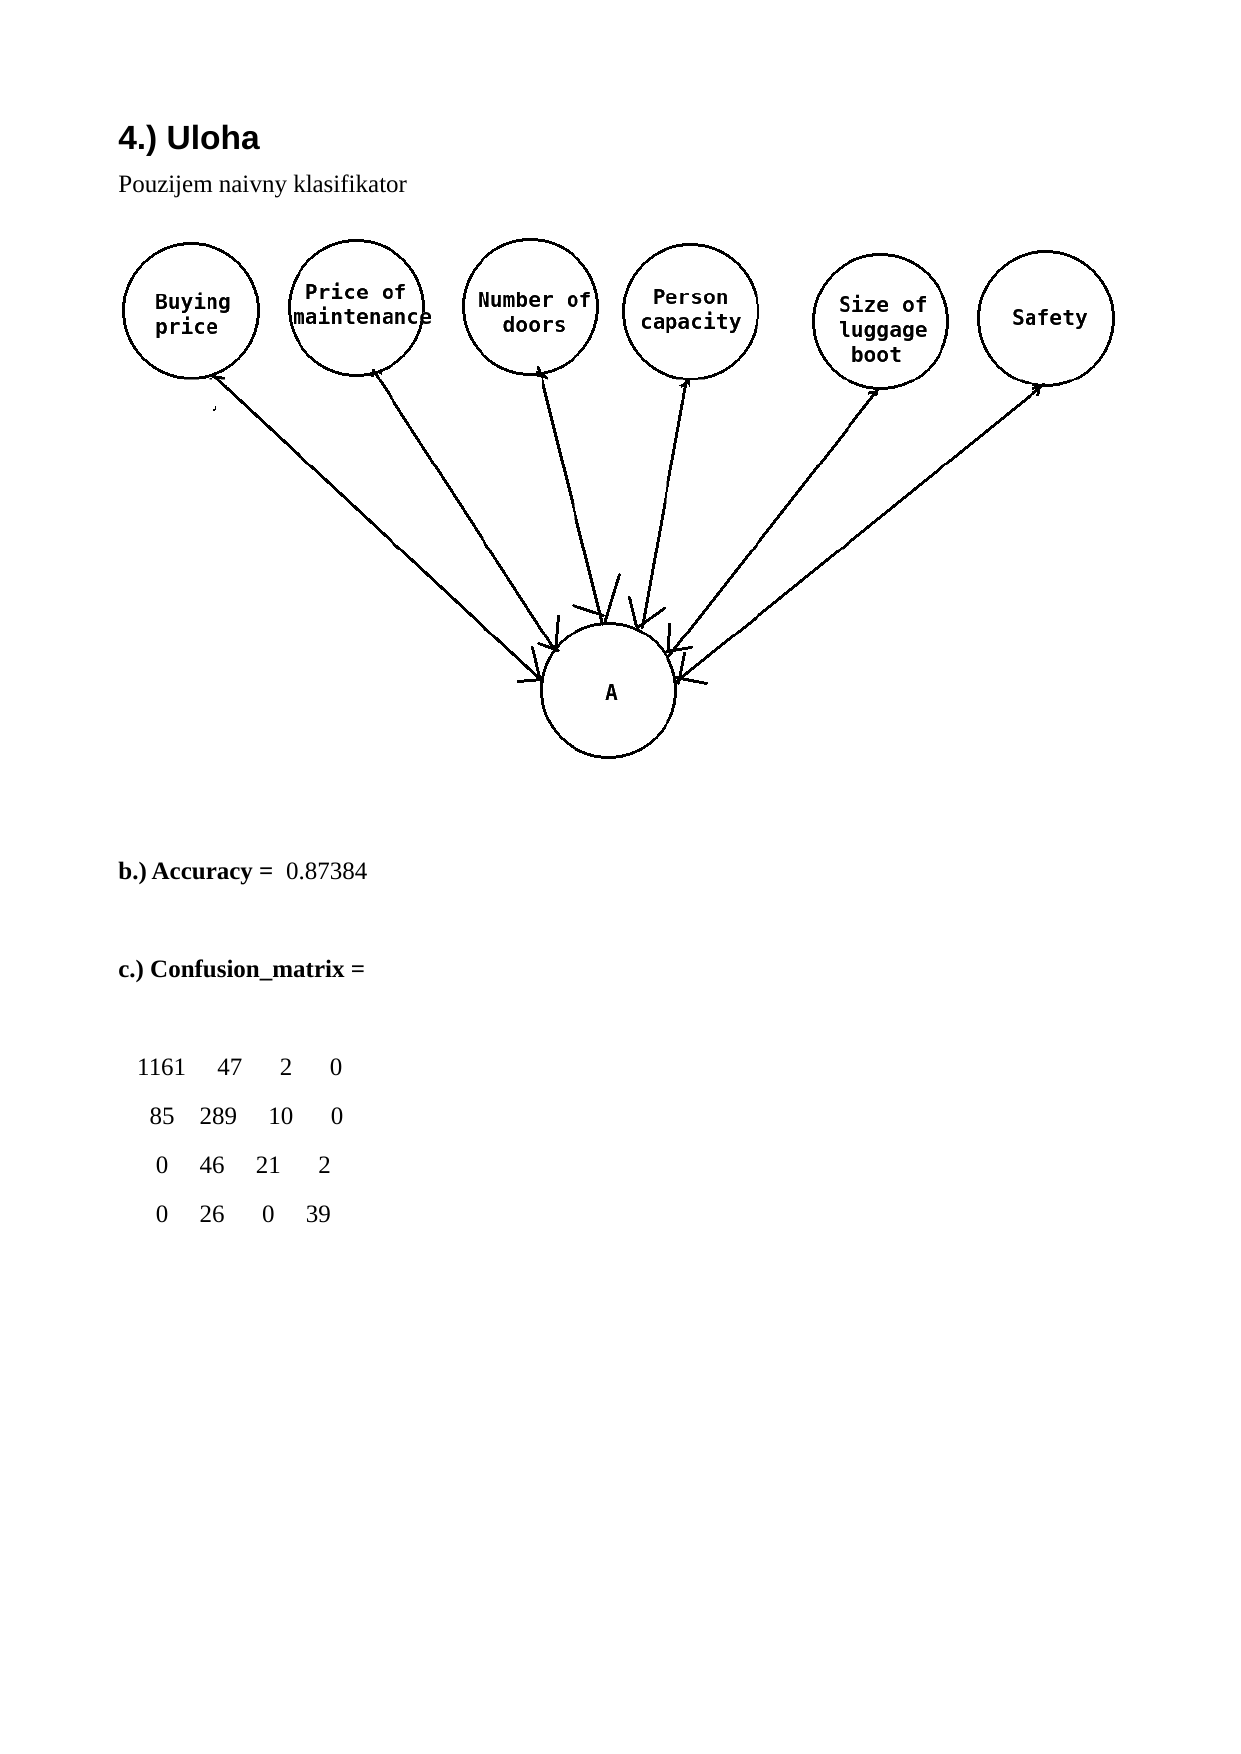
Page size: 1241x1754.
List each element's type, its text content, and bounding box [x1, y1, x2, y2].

text 85 289 10 0 [118, 1101, 1122, 1130]
subtitle 4.) Uloha [118, 118, 1122, 157]
text b.) Accuracy = 0.87384 [118, 856, 1122, 885]
picture [118, 210, 1123, 805]
text 1161 47 2 0 [118, 1052, 1122, 1081]
text c.) Confusion_matrix = [118, 954, 1122, 983]
text 0 46 21 2 [118, 1151, 1122, 1179]
text Pouzijem naivny klasifikator [118, 169, 1122, 198]
text 0 26 0 39 [118, 1199, 1122, 1228]
